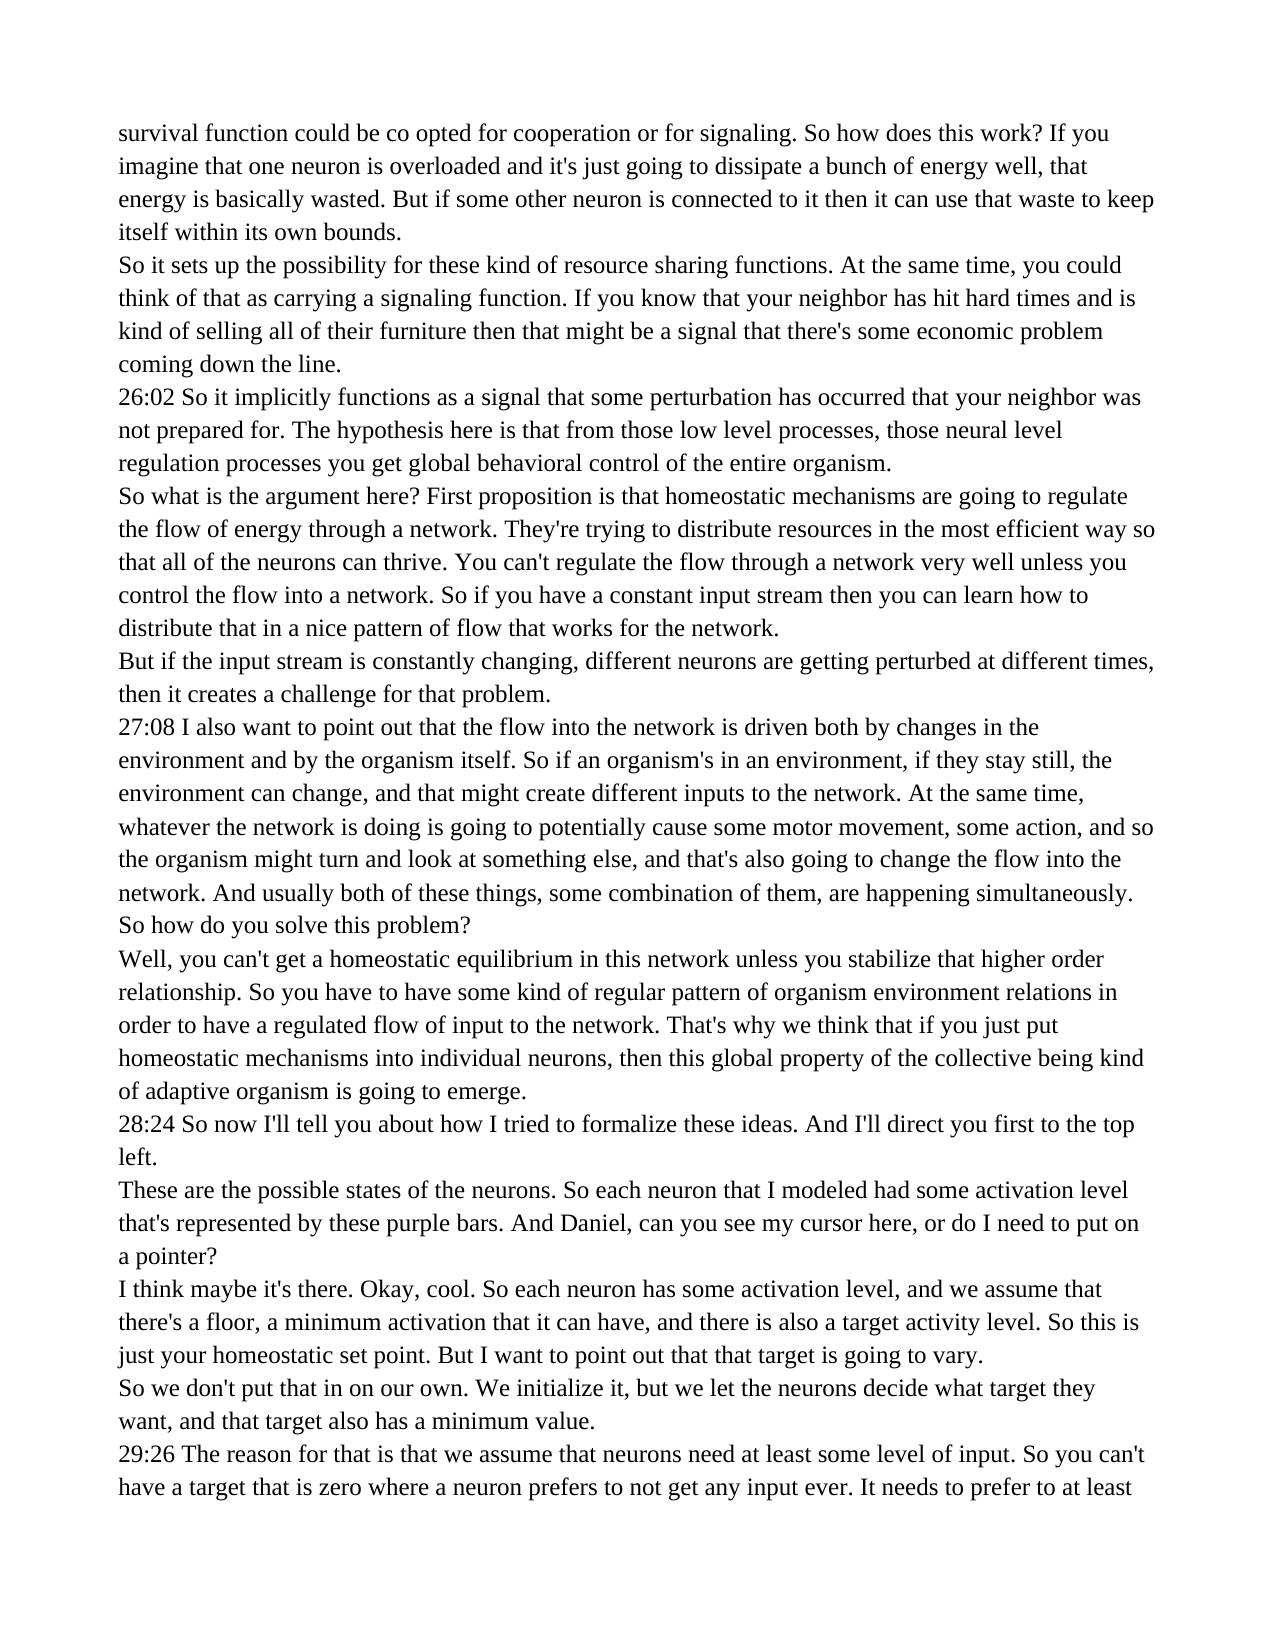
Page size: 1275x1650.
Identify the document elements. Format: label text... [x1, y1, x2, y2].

text survival function could be co opted for cooperation or for signaling. So how does this work? If you imagine that one neuron is overloaded and it's just going to dissipate a bunch of energy well, that energy is basically wasted. But if some other neuron is connected to it then it can use that waste to keep itself within its own bounds. [118, 118, 1157, 246]
text But if the input stream is constantly changing, different neurons are getting perturbed at different times, then it creates a challenge for that problem. [118, 646, 1157, 708]
text I think maybe it's there. Okay, cool. So each neuron has some activation level, and we assume that there's a floor, a minimum activation that it can have, and there is also a target activity level. So this is just your homeostatic set point. But I want to point out that that target is going to vary. [118, 1274, 1157, 1369]
text Well, you can't get a homeostatic equilibrium in this network unless you stabilize that higher order relationship. So you have to have some kind of regular pattern of organism environment relations in order to have a regulated flow of input to the network. That's why we think that if you just put homeostatic mechanisms into individual neurons, then this global property of the collective being kind of adaptive organism is going to emerge. [118, 944, 1157, 1104]
text 28:24 So now I'll tell you about how I tried to formalize these ideas. And I'll direct you first to the top left. [118, 1109, 1157, 1171]
text 26:02 So it implicitly functions as a signal that some perturbation has occurred that your neighbor was not prepared for. The hypothesis here is that from those low level processes, those neural level regulation processes you get global behavioral control of the entire organism. [118, 382, 1157, 477]
text So we don't put that in on our own. We initialize it, but we let the neurons decide what target they want, and that target also has a minimum value. [118, 1373, 1157, 1435]
text These are the possible states of the neurons. So each neuron that I modeled had some activation level that's represented by these purple bars. And Daniel, can you see my cursor here, or do I need to put on a pointer? [118, 1175, 1157, 1269]
text So what is the argument here? First proposition is that homeostatic mechanisms are going to regulate the flow of energy through a network. They're trying to distribute resources in the most efficient way so that all of the neurons can thrive. You can't regulate the flow through a network very well unless you control the flow into a network. So if you have a constant input stream then you can learn how to distribute that in a nice pattern of flow that works for the network. [118, 481, 1157, 642]
text So it sets up the possibility for these kind of resource sharing functions. At the same time, you could think of that as carrying a signaling function. If you know that your neighbor has hit hard times and is kind of selling all of their furniture then that might be a signal that there's some economic problem coming down the line. [118, 250, 1157, 378]
text 27:08 I also want to point out that the flow into the network is driven both by changes in the environment and by the organism itself. So if an organism's in an environment, if they stay still, the environment can change, and that might create different inputs to the network. At the same time, whatever the network is doing is going to potentially cause some motor movement, some action, and so the organism might turn and look at something else, and that's also going to change the flow into the network. And usually both of these things, some combination of them, are happening simultaneously. So how do you solve this problem? [118, 712, 1157, 939]
text 29:26 The reason for that is that we assume that neurons need at least some level of input. So you can't have a target that is zero where a neuron prefers to not get any input ever. It needs to prefer to at least [118, 1439, 1157, 1501]
